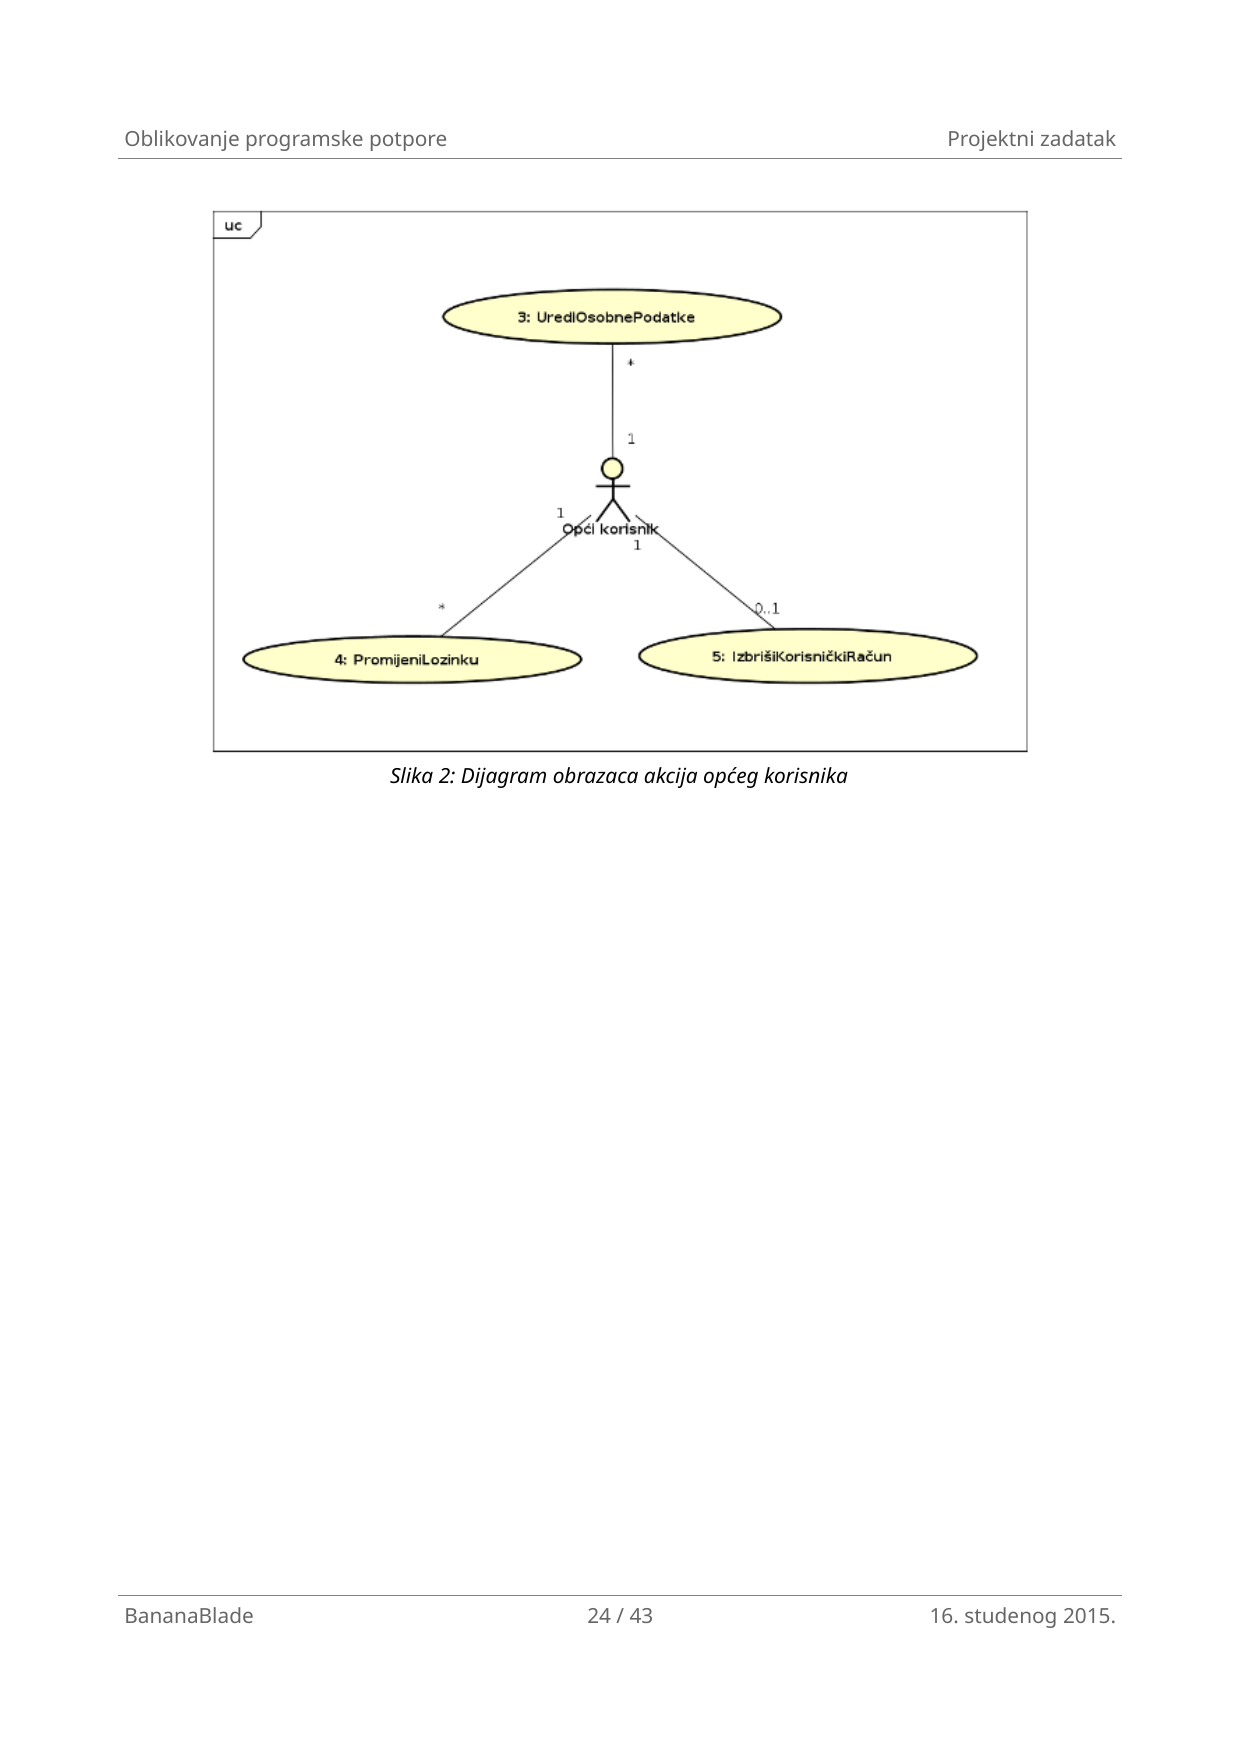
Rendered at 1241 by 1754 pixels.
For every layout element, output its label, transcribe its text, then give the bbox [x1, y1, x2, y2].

text Slika 2: Dijagram obrazaca akcija općeg korisnika [118, 201, 1122, 790]
picture [202, 200, 1039, 762]
